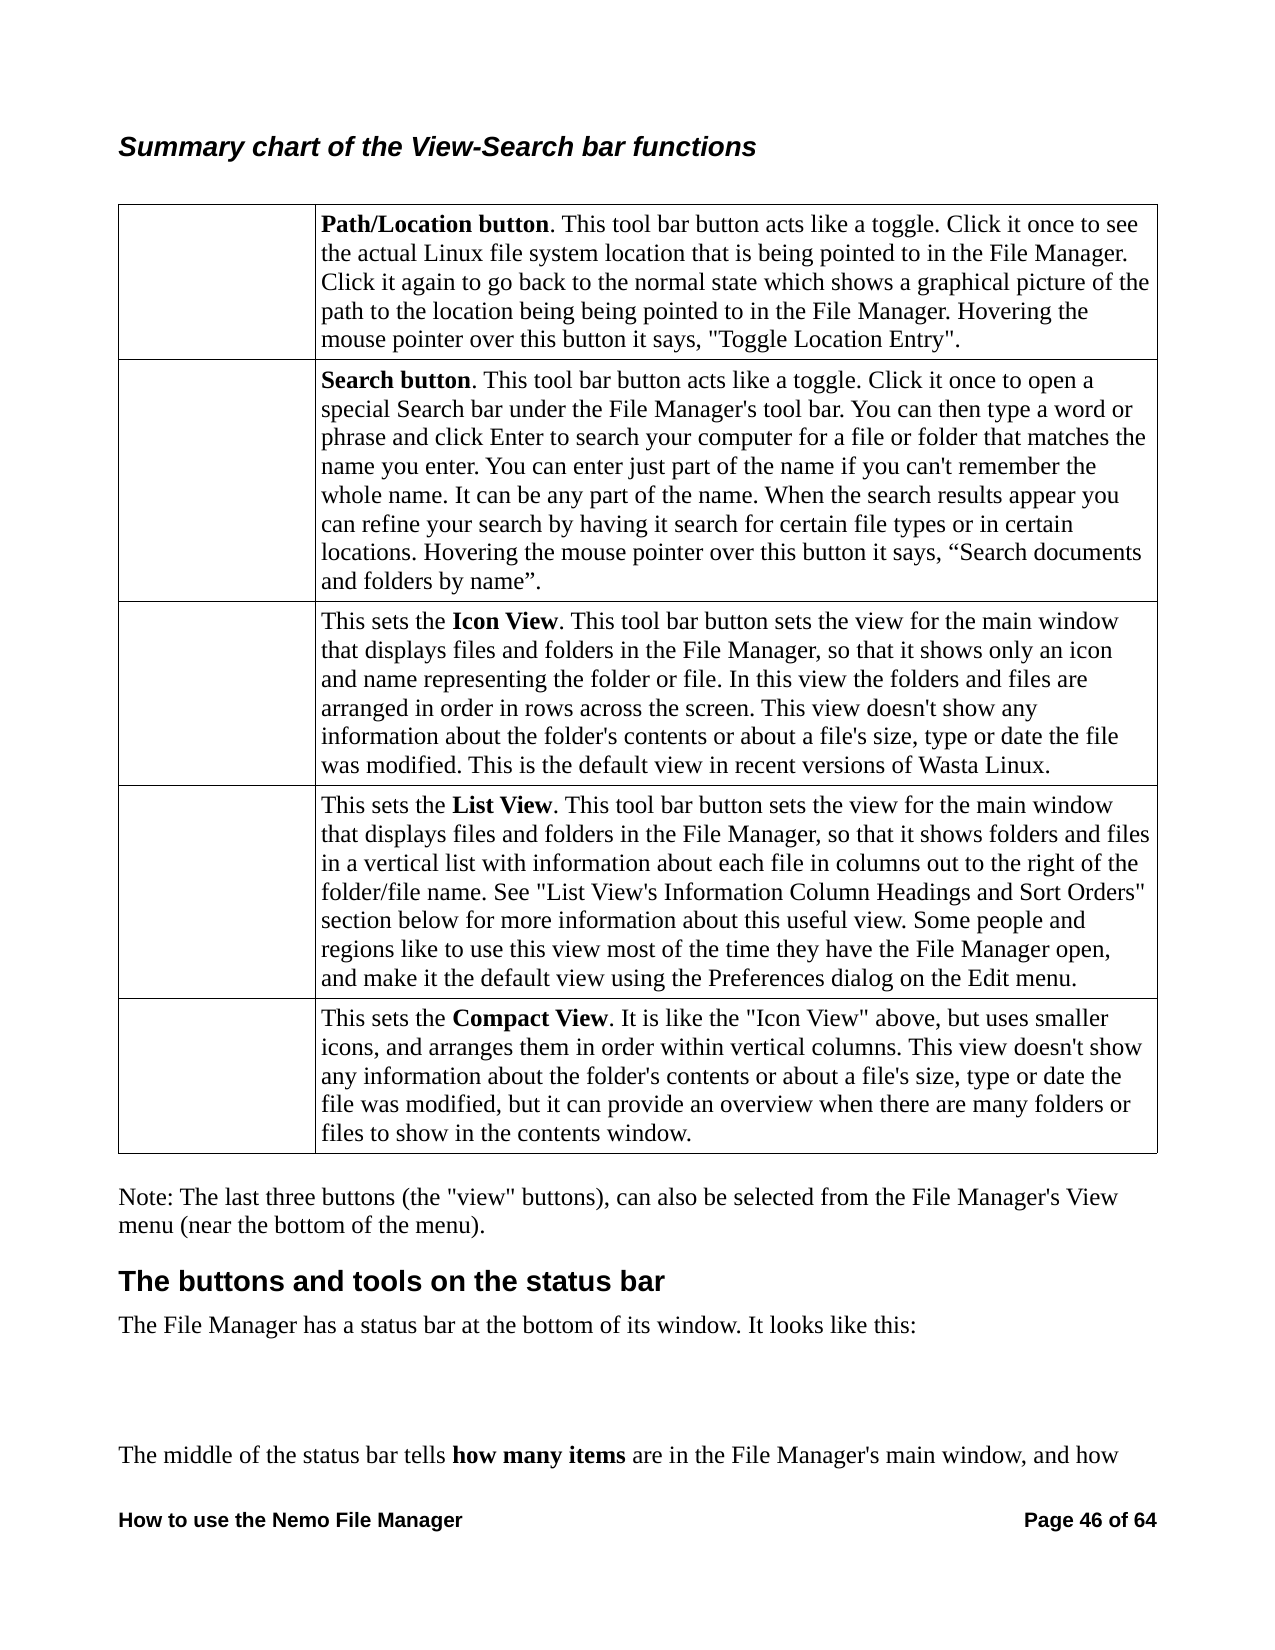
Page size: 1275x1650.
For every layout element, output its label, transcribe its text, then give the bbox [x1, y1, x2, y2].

table_cell This sets the Compact View. It is like the "Icon View" above, but uses smaller icons, and arranges them in order within vertical columns. This view doesn't show any information about the folder's contents or about a file's size, type or date the file was modified, but it can provide an overview when there are many folders or files to show in the contents window. [316, 999, 1157, 1153]
table_cell This sets the Icon View. This tool bar button sets the view for the main window that displays files and folders in the File Manager, so that it shows only an icon and name representing the folder or file. In this view the folders and files are arranged in order in rows across the screen. This view doesn't show any information about the folder's contents or about a file's size, type or date the file was modified. This is the default view in recent versions of Wasta Linux. [316, 602, 1157, 785]
text Note: The last three buttons (the "view" buttons), can also be selected from the File Manager's View menu (near the bottom of the menu). [118, 1182, 1157, 1239]
table_header Path/Location button. This tool bar button acts like a toggle. Click it once to see the actual Linux file system location that is being pointed to in the File Manager. Click it again to go back to the normal state which shows a graphical picture of the path to the location being being pointed to in the File Manager. Hovering the mouse pointer over this button it says, "Toggle Location Entry". [316, 205, 1157, 359]
table_cell [119, 999, 315, 1153]
text The middle of the status bar tells how many items are in the File Manager's main window, and how [118, 1441, 1157, 1469]
subtitle Summary chart of the View-Search bar functions [118, 131, 1157, 162]
text The File Manager has a status bar at the bottom of its window. It looks like this: [118, 1310, 1157, 1339]
subtitle The buttons and tools on the status bar [118, 1264, 1157, 1298]
table_cell [119, 360, 315, 601]
table_cell [119, 786, 315, 997]
table_cell Search button. This tool bar button acts like a toggle. Click it once to open a special Search bar under the File Manager's tool bar. You can then type a word or phrase and click Enter to search your computer for a file or folder that matches the name you enter. You can enter just part of the name if you can't remember the whole name. It can be any part of the name. When the search results appear you can refine your search by having it search for certain file types or in certain locations. Hovering the mouse pointer over this button it says, “Search documents and folders by name”. [316, 360, 1157, 601]
table_header [119, 205, 315, 359]
table_cell This sets the List View. This tool bar button sets the view for the main window that displays files and folders in the File Manager, so that it shows folders and files in a vertical list with information about each file in columns out to the right of the folder/file name. See "List View's Information Column Headings and Sort Orders" section below for more information about this useful view. Some people and regions like to use this view most of the time they have the File Manager open, and make it the default view using the Preferences dialog on the Edit menu. [316, 786, 1157, 997]
table_cell [119, 602, 315, 785]
